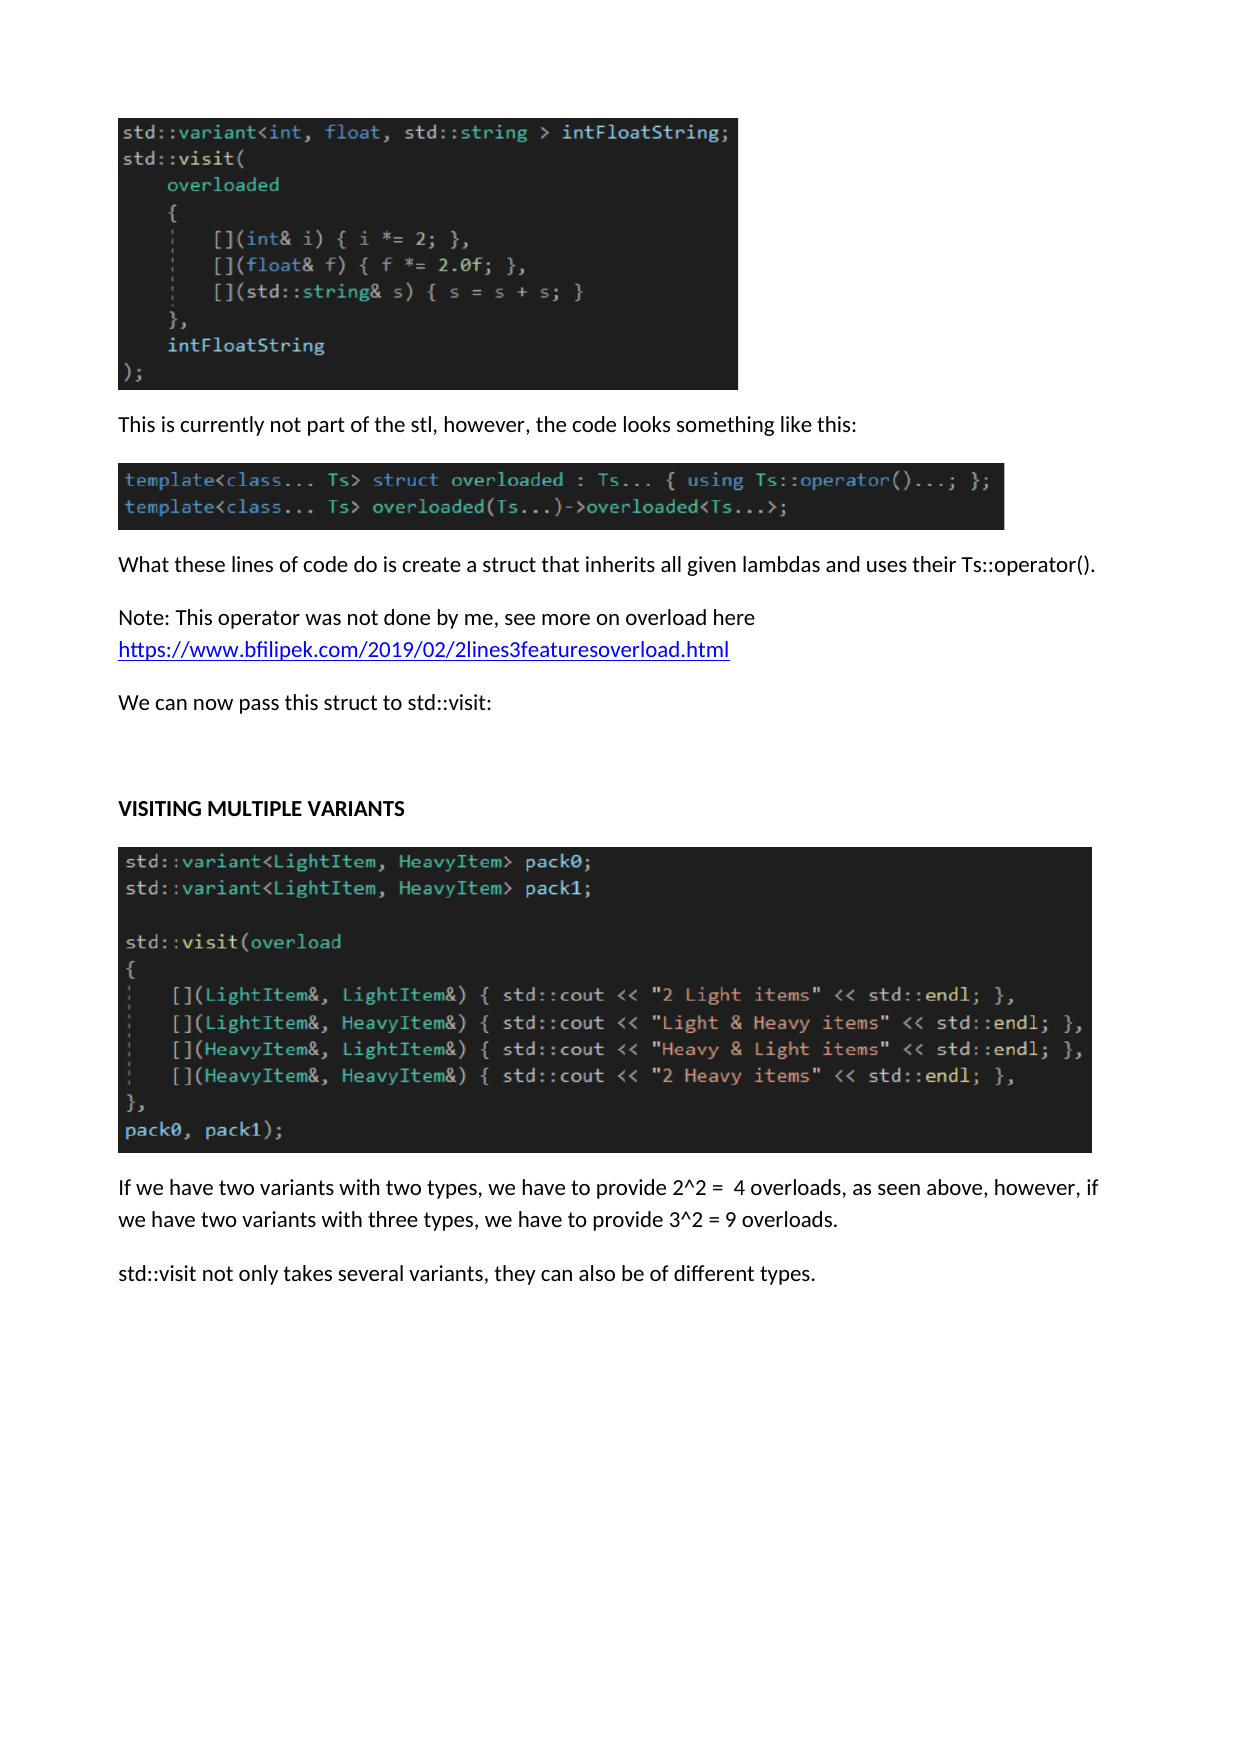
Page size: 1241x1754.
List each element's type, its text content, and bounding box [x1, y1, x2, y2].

text If we have two variants with two types, we have to provide 2^2 = 4 overloads, as seen above, however, if we have two variants with three types, we have to provide 3^2 = 9 overloads. [118, 1173, 1122, 1234]
text Note: This operator was not done by me, see more on overload here https://www.bfilipek.com/2019/02/2lines3featuresoverload.html [118, 603, 1122, 663]
text This is currently not part of the stl, however, the code looks something like this: [118, 410, 1122, 438]
text VISITING MULTIPLE VARIANTS [118, 794, 1122, 823]
text What these lines of code do is create a struct that inherits all given lambdas and uses their Ts::operator(). [118, 550, 1122, 578]
text We can now pass this struct to std::visit: [118, 688, 1122, 717]
text std::visit not only takes several variants, they can also be of different types. [118, 1259, 1122, 1287]
